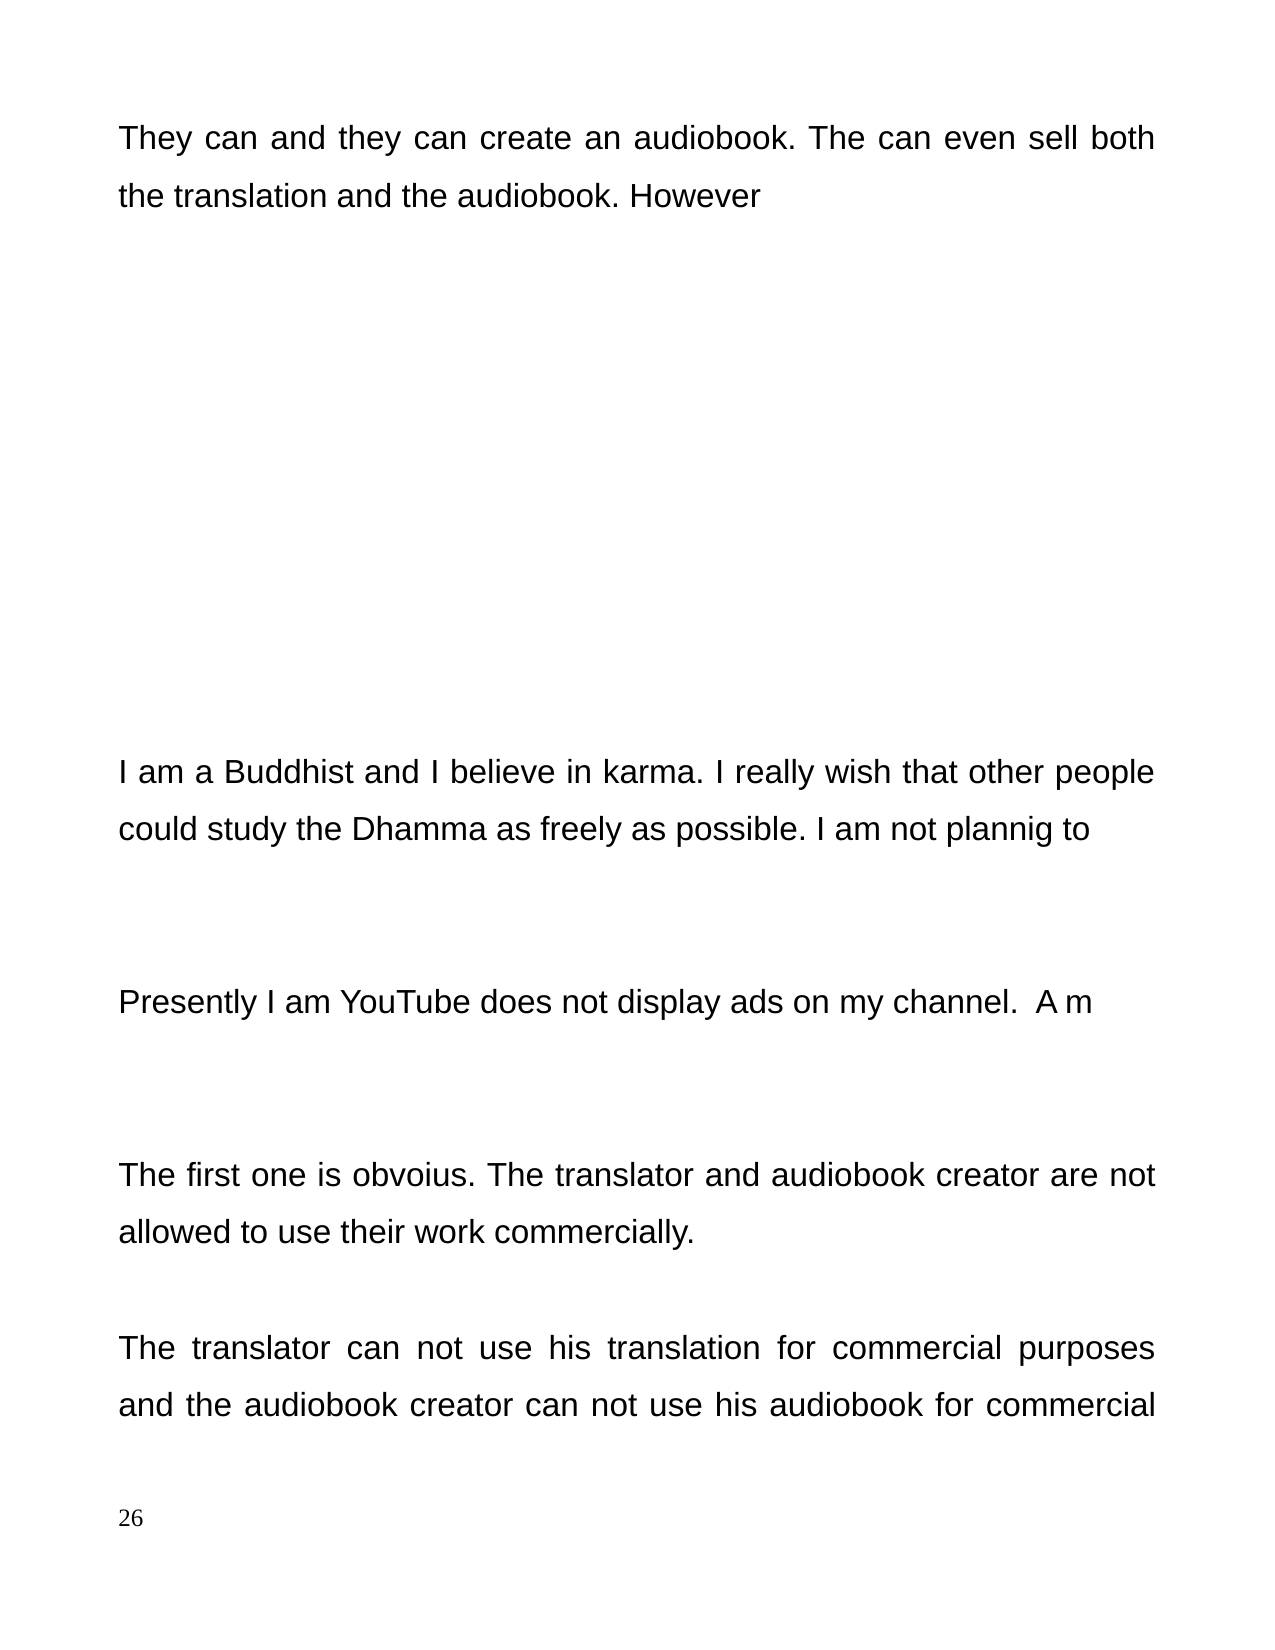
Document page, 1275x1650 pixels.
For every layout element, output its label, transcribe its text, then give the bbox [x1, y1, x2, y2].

text I am a Buddhist and I believe in karma. I really wish that other people could study the Dhamma as freely as possible. I am not plannig to [118, 752, 1157, 848]
text The first one is obvoius. The translator and audiobook creator are not allowed to use their work commercially. [118, 1155, 1157, 1251]
text Presently I am YouTube does not display ads on my channel. A m [118, 982, 1157, 1021]
text The translator can not use his translation for commercial purposes and the audiobook creator can not use his audiobook for commercial [118, 1328, 1157, 1424]
text They can and they can create an audiobook. The can even sell both the translation and the audiobook. However [118, 118, 1157, 214]
